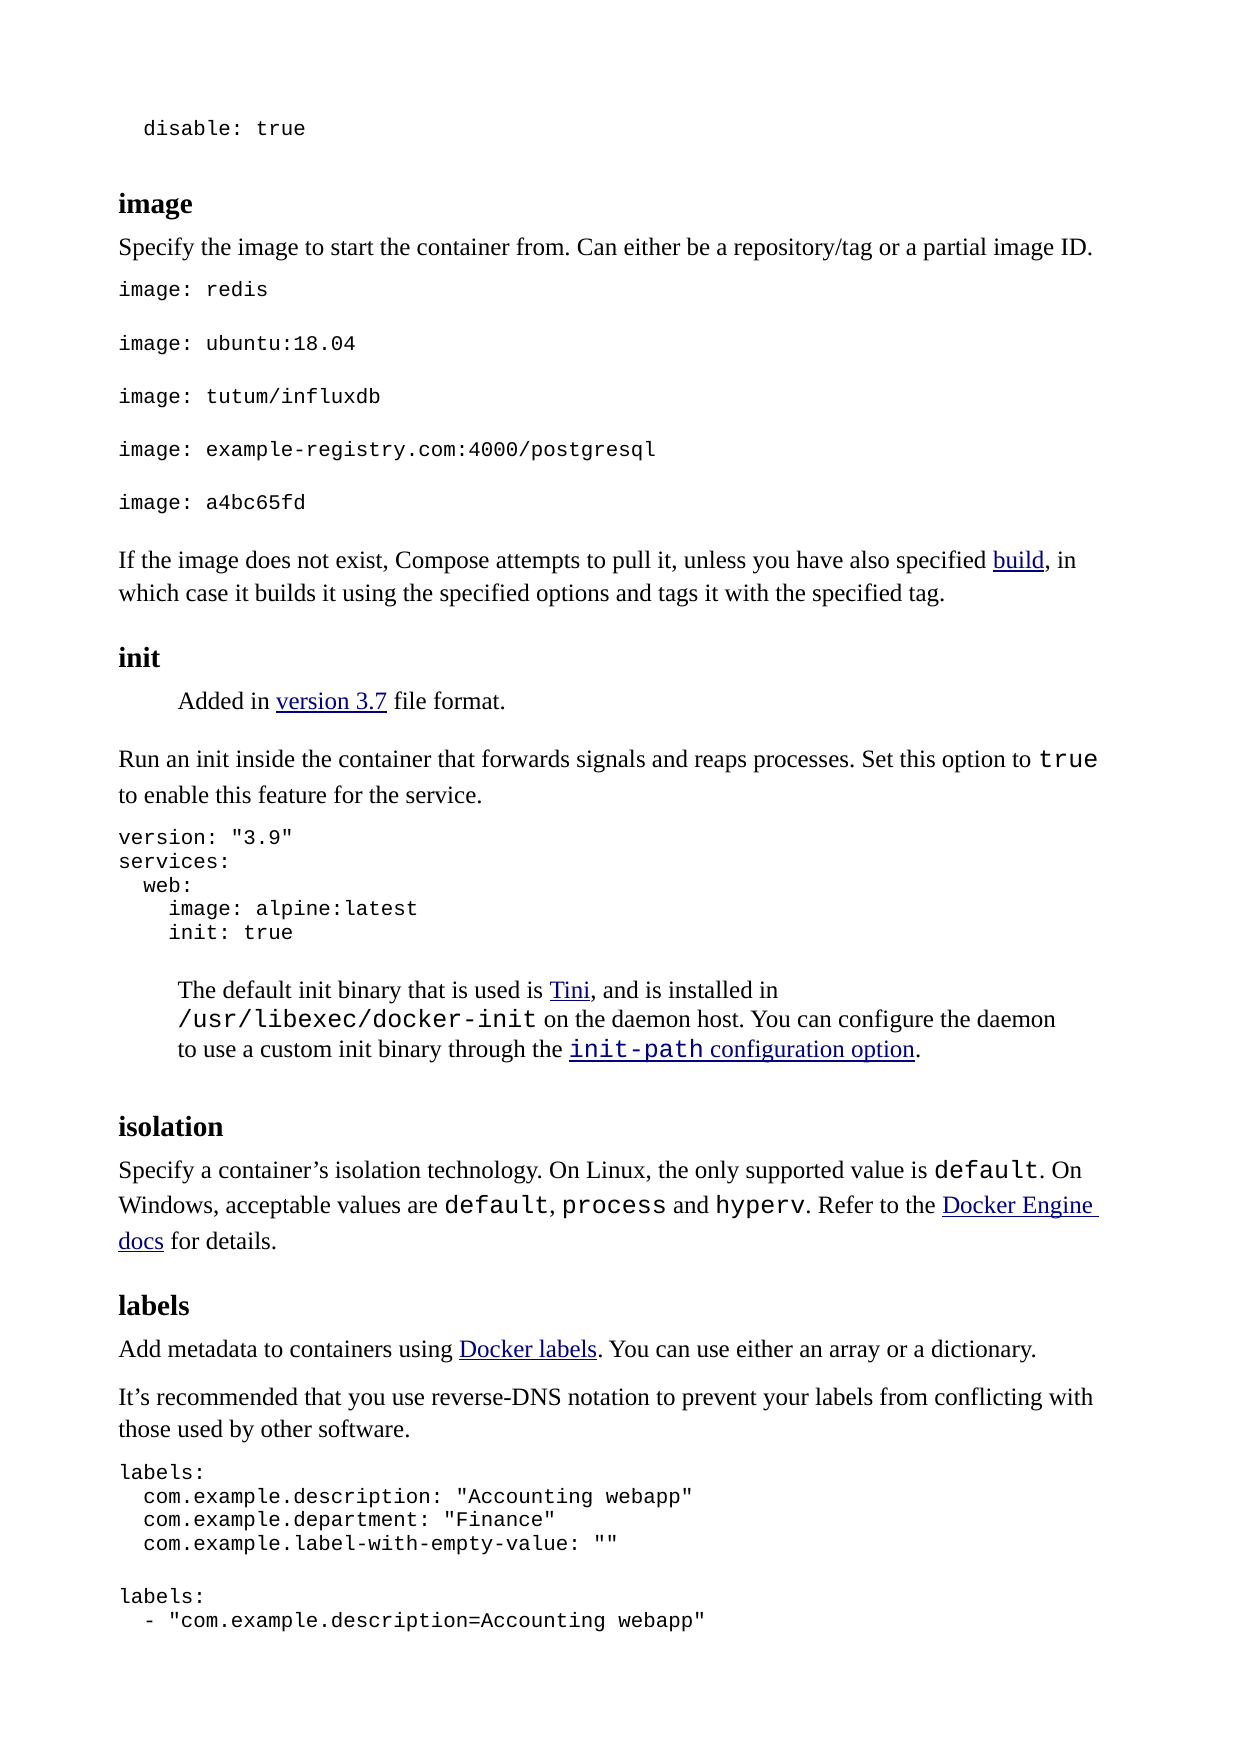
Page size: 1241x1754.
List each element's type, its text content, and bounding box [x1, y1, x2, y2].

text image: alpine:latest [118, 898, 1122, 922]
text image: ubuntu:18.04 [118, 333, 1122, 356]
text com.example.department: "Finance" [118, 1509, 1122, 1533]
text image: example-registry.com:4000/postgresql [118, 439, 1122, 462]
text com.example.description: "Accounting webapp" [118, 1486, 1122, 1509]
subtitle isolation [118, 1109, 1122, 1143]
text It’s recommended that you use reverse-DNS notation to prevent your labels from conflicting with those used by other software. [118, 1382, 1122, 1443]
text Run an init inside the container that forwards signals and reaps processes. Set this option to true to enable this feature for the service. [118, 744, 1122, 808]
text image: a4bc65fd [118, 492, 1122, 516]
text If the image does not exist, Compose attempts to pull it, unless you have also specified build, in which case it builds it using the specified options and tags it with the specified tag. [118, 545, 1122, 607]
text The default init binary that is used is Tini, and is installed in /usr/libexec/docker-init on the daemon host. You can configure the daemon to use a custom init binary through the init-path configuration option. [177, 975, 1063, 1065]
text disable: true [118, 118, 1122, 142]
text Specify a container’s isolation technology. On Linux, the only supported value is default. On Windows, acceptable values are default, process and hyperv. Refer to the Docker Engine docs for details. [118, 1156, 1122, 1254]
subtitle image [118, 186, 1122, 219]
text labels: [118, 1462, 1122, 1486]
text version: "3.9" [118, 827, 1122, 851]
text - "com.example.description=Accounting webapp" [118, 1610, 1122, 1633]
text labels: [118, 1586, 1122, 1610]
text image: redis [118, 279, 1122, 303]
text Add metadata to containers using Docker labels. You can use either an array or a dictionary. [118, 1334, 1122, 1363]
text services: [118, 851, 1122, 874]
text com.example.label-with-empty-value: "" [118, 1533, 1122, 1557]
text Specify the image to start the container from. Can either be a repository/tag or a partial image ID. [118, 232, 1122, 261]
text image: tutum/influxdb [118, 386, 1122, 409]
subtitle init [118, 640, 1122, 674]
subtitle labels [118, 1288, 1122, 1321]
text Added in version 3.7 file format. [177, 686, 1063, 715]
text init: true [118, 922, 1122, 946]
text web: [118, 874, 1122, 898]
